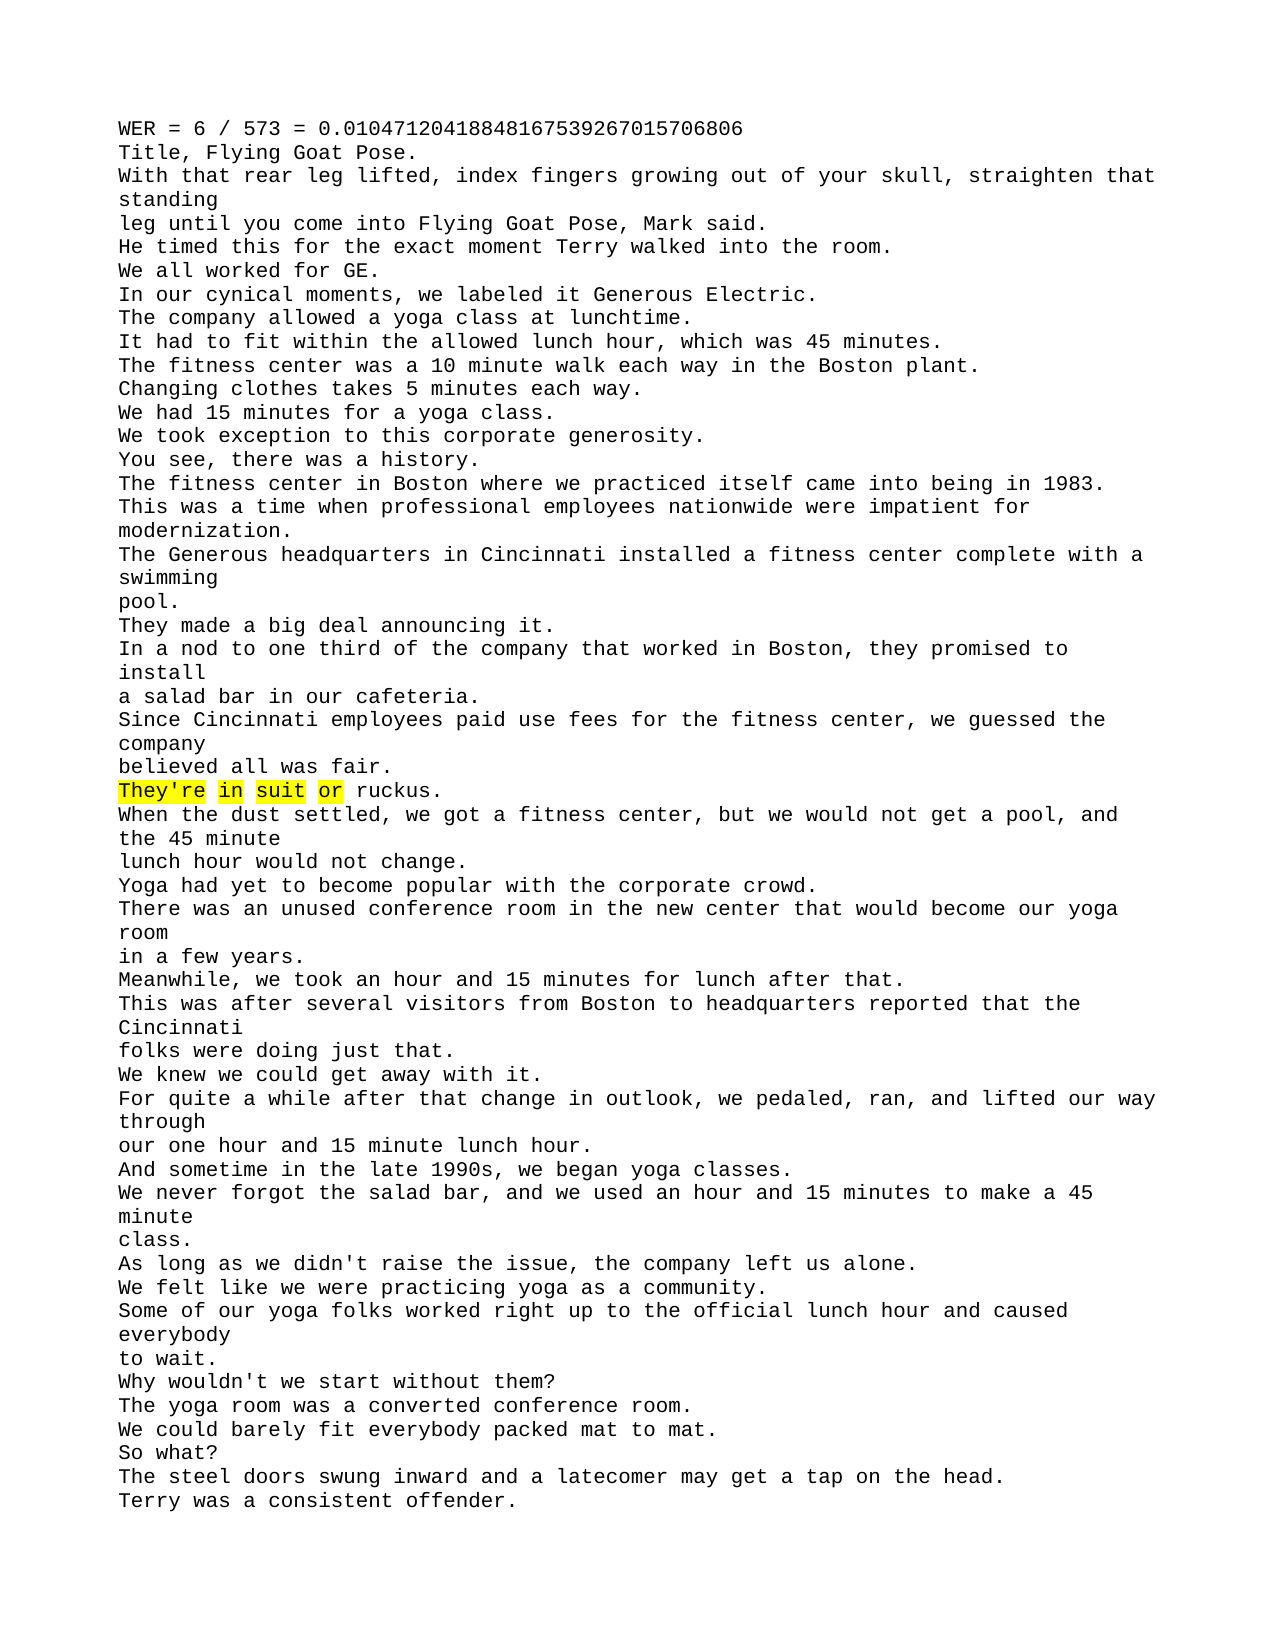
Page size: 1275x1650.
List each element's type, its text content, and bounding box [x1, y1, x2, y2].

text Why wouldn't we start without them? [118, 1371, 1157, 1395]
text WER = 6 / 573 = 0.01047120418848167539267015706806 [118, 118, 1157, 142]
text to wait. [118, 1348, 1157, 1371]
text Meanwhile, we took an hour and 15 minutes for lunch after that. [118, 969, 1157, 993]
text lunch hour would not change. [118, 851, 1157, 875]
text The fitness center was a 10 minute walk each way in the Boston plant. [118, 354, 1157, 378]
text Some of our yoga folks worked right up to the official lunch hour and caused everybody [118, 1300, 1157, 1348]
text class. [118, 1229, 1157, 1253]
text believed all was fair. [118, 757, 1157, 780]
text This was a time when professional employees nationwide were impatient for modernization. [118, 496, 1157, 544]
text When the dust settled, we got a fitness center, but we would not get a pool, and the 45 minute [118, 804, 1157, 851]
text We felt like we were practicing yoga as a community. [118, 1277, 1157, 1300]
text The fitness center in Boston where we practiced itself came into being in 1983. [118, 473, 1157, 496]
text Terry was a consistent offender. [118, 1489, 1157, 1513]
text The steel doors swung inward and a latecomer may get a tap on the head. [118, 1466, 1157, 1489]
text We all worked for GE. [118, 260, 1157, 284]
text a salad bar in our cafeteria. [118, 686, 1157, 709]
text He timed this for the exact moment Terry walked into the room. [118, 236, 1157, 260]
text And sometime in the late 1990s, we began yoga classes. [118, 1158, 1157, 1182]
text Yoga had yet to become popular with the corporate crowd. [118, 875, 1157, 898]
text Since Cincinnati employees paid use fees for the fitness center, we guessed the company [118, 709, 1157, 757]
text The Generous headquarters in Cincinnati installed a fitness center complete with a swimming [118, 544, 1157, 591]
text Changing clothes takes 5 minutes each way. [118, 378, 1157, 402]
text pool. [118, 591, 1157, 615]
text In our cynical moments, we labeled it Generous Electric. [118, 284, 1157, 307]
text With that rear leg lifted, index fingers growing out of your skull, straighten that standing [118, 165, 1157, 213]
text You see, there was a history. [118, 449, 1157, 473]
text They're in suit or ruckus. [118, 780, 1157, 804]
text The company allowed a yoga class at lunchtime. [118, 307, 1157, 331]
text They made a big deal announcing it. [118, 615, 1157, 638]
text There was an unused conference room in the new center that would become our yoga room [118, 898, 1157, 946]
text We had 15 minutes for a yoga class. [118, 402, 1157, 426]
text So what? [118, 1442, 1157, 1466]
text our one hour and 15 minute lunch hour. [118, 1135, 1157, 1158]
text We never forgot the salad bar, and we used an hour and 15 minutes to make a 45 minute [118, 1182, 1157, 1229]
text For quite a while after that change in outlook, we pedaled, ran, and lifted our way through [118, 1088, 1157, 1135]
text in a few years. [118, 946, 1157, 969]
text We could barely fit everybody packed mat to mat. [118, 1419, 1157, 1442]
text This was after several visitors from Boston to headquarters reported that the Cincinnati [118, 993, 1157, 1040]
text Title, Flying Goat Pose. [118, 142, 1157, 165]
text The yoga room was a converted conference room. [118, 1395, 1157, 1419]
text We knew we could get away with it. [118, 1064, 1157, 1088]
text It had to fit within the allowed lunch hour, which was 45 minutes. [118, 331, 1157, 354]
text leg until you come into Flying Goat Pose, Mark said. [118, 213, 1157, 236]
text folks were doing just that. [118, 1040, 1157, 1064]
text As long as we didn't raise the issue, the company left us alone. [118, 1253, 1157, 1277]
text In a nod to one third of the company that worked in Boston, they promised to install [118, 638, 1157, 686]
text We took exception to this corporate generosity. [118, 426, 1157, 449]
